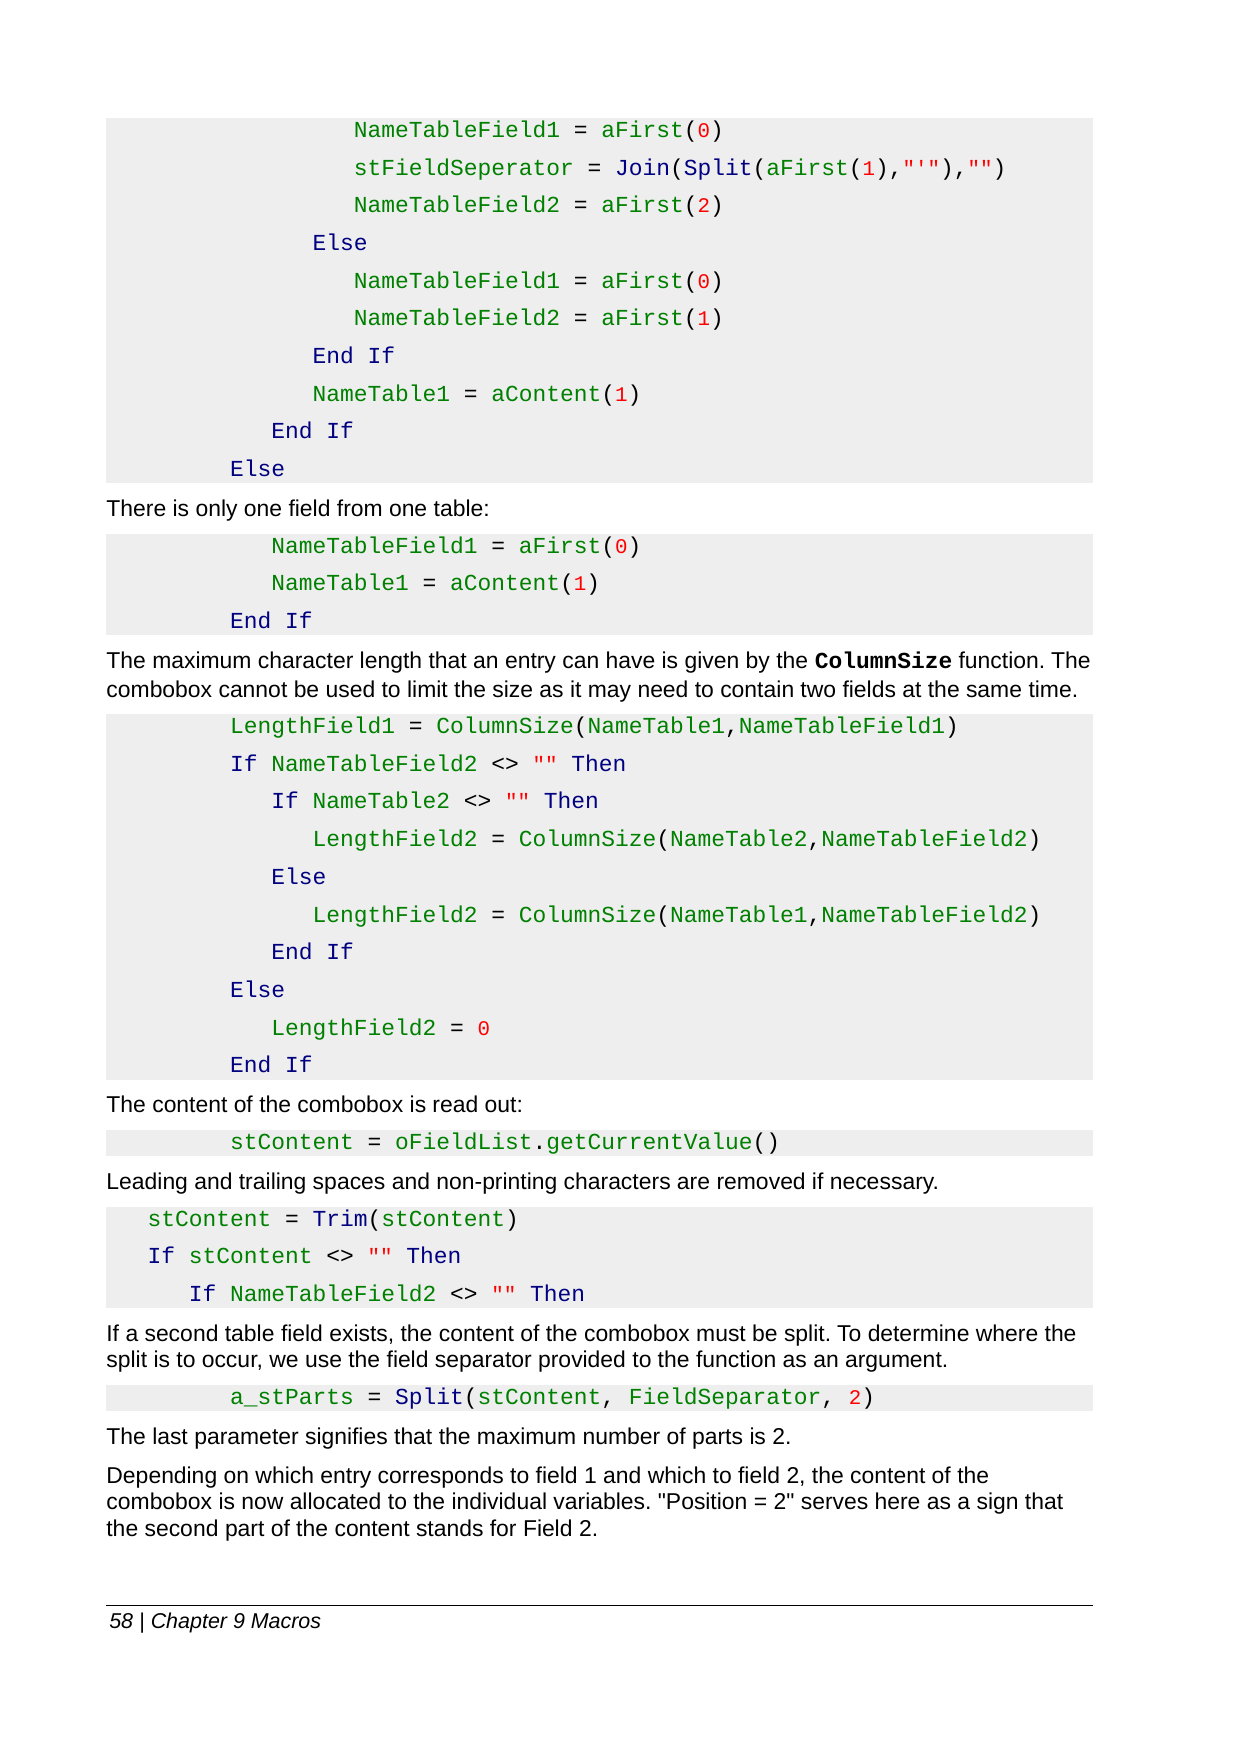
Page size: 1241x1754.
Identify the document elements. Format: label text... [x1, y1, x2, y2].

text Else [106, 865, 1093, 891]
text End If [106, 1054, 1093, 1080]
text LengthField2 = ColumnSize(NameTable2,NameTableField2) [106, 827, 1093, 853]
text If NameTableField2 <> "" Then [106, 1282, 1093, 1308]
text If NameTableField2 <> "" Then [106, 752, 1093, 778]
text stFieldSeperator = Join(Split(aFirst(1),"'"),"") [106, 156, 1093, 182]
text There is only one field from one table: [106, 495, 1093, 522]
text a_stParts = Split(stContent, FieldSeparator, 2) [106, 1385, 1093, 1411]
text The maximum character length that an entry can have is given by the ColumnSize function. The combobox cannot be used to limit the size as it may need to contain two fields at the same time. [106, 647, 1093, 702]
text LengthField2 = 0 [106, 1016, 1093, 1042]
text Depending on which entry corresponds to field 1 and which to field 2, the content of the combobox is now allocated to the individual variables. "Position = 2" serves here as a sign that the second part of the content stands for Field 2. [106, 1462, 1093, 1541]
text End If [106, 941, 1093, 967]
text NameTable1 = aContent(1) [106, 382, 1093, 408]
text End If [106, 344, 1093, 370]
text End If [106, 420, 1093, 446]
text NameTable1 = aContent(1) [106, 572, 1093, 598]
text NameTableField2 = aFirst(1) [106, 307, 1093, 333]
text LengthField1 = ColumnSize(NameTable1,NameTableField1) [106, 714, 1093, 740]
text If stContent <> "" Then [106, 1244, 1093, 1271]
text NameTableField2 = aFirst(2) [106, 193, 1093, 219]
text Else [106, 231, 1093, 257]
text LengthField2 = ColumnSize(NameTable1,NameTableField2) [106, 903, 1093, 929]
text If NameTable2 <> "" Then [106, 790, 1093, 816]
text If a second table field exists, the content of the combobox must be split. To determine where the split is to occur, we use the field separator provided to the function as an argument. [106, 1320, 1093, 1373]
text NameTableField1 = aFirst(0) [106, 534, 1093, 560]
text The last parameter signifies that the maximum number of parts is 2. [106, 1423, 1093, 1449]
text The content of the combobox is read out: [106, 1091, 1093, 1118]
text stContent = Trim(stContent) [106, 1207, 1093, 1233]
text NameTableField1 = aFirst(0) [106, 269, 1093, 295]
text Leading and trailing spaces and non-printing characters are removed if necessary. [106, 1168, 1093, 1194]
text stContent = oFieldList.getCurrentValue() [106, 1130, 1093, 1156]
text End If [106, 609, 1093, 635]
text Else [106, 978, 1093, 1004]
text Else [106, 457, 1093, 483]
text NameTableField1 = aFirst(0) [106, 118, 1093, 144]
